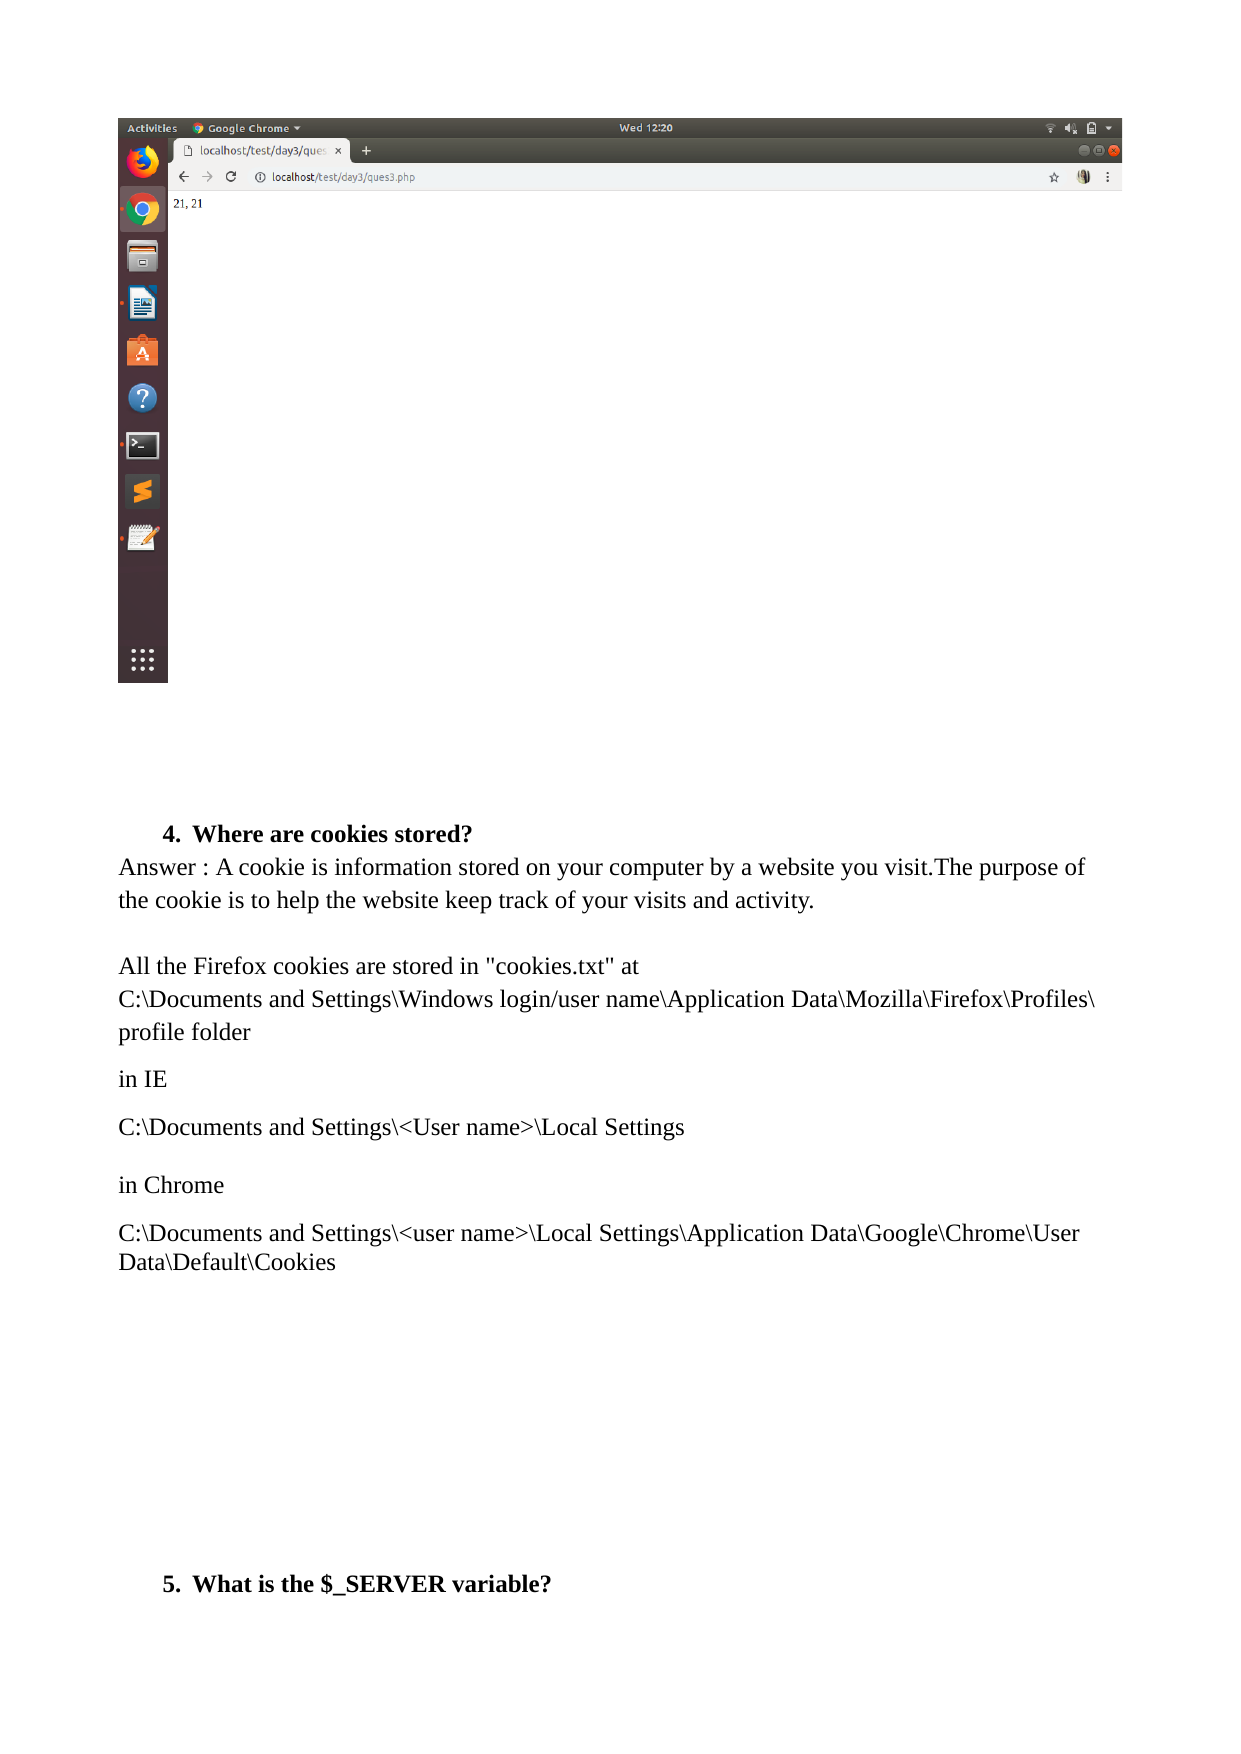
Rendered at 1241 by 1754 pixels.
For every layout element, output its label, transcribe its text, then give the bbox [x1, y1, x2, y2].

text All the Firefox cookies are stored in "cookies.txt" at [118, 951, 1122, 980]
text C:\Documents and Settings\Windows login/user name\Application Data\Mozilla\Firefox\Profiles\profile folder [118, 984, 1122, 1046]
text Answer : A cookie is information stored on your computer by a website you visit.The purpose of the cookie is to help the website keep track of your visits and activity. [118, 852, 1122, 914]
picture [118, 118, 1123, 683]
list Where are cookies stored? [162, 819, 1122, 848]
list What is the $_SERVER variable? [162, 1569, 1122, 1598]
text in Chrome [118, 1170, 1122, 1199]
text C:\Documents and Settings\<user name>\Local Settings\Application Data\Google\Chrome\User Data\Default\Cookies [118, 1218, 1122, 1276]
text in IE [118, 1064, 1122, 1093]
text C:\Documents and Settings\<User name>\Local Settings [118, 1112, 1122, 1141]
